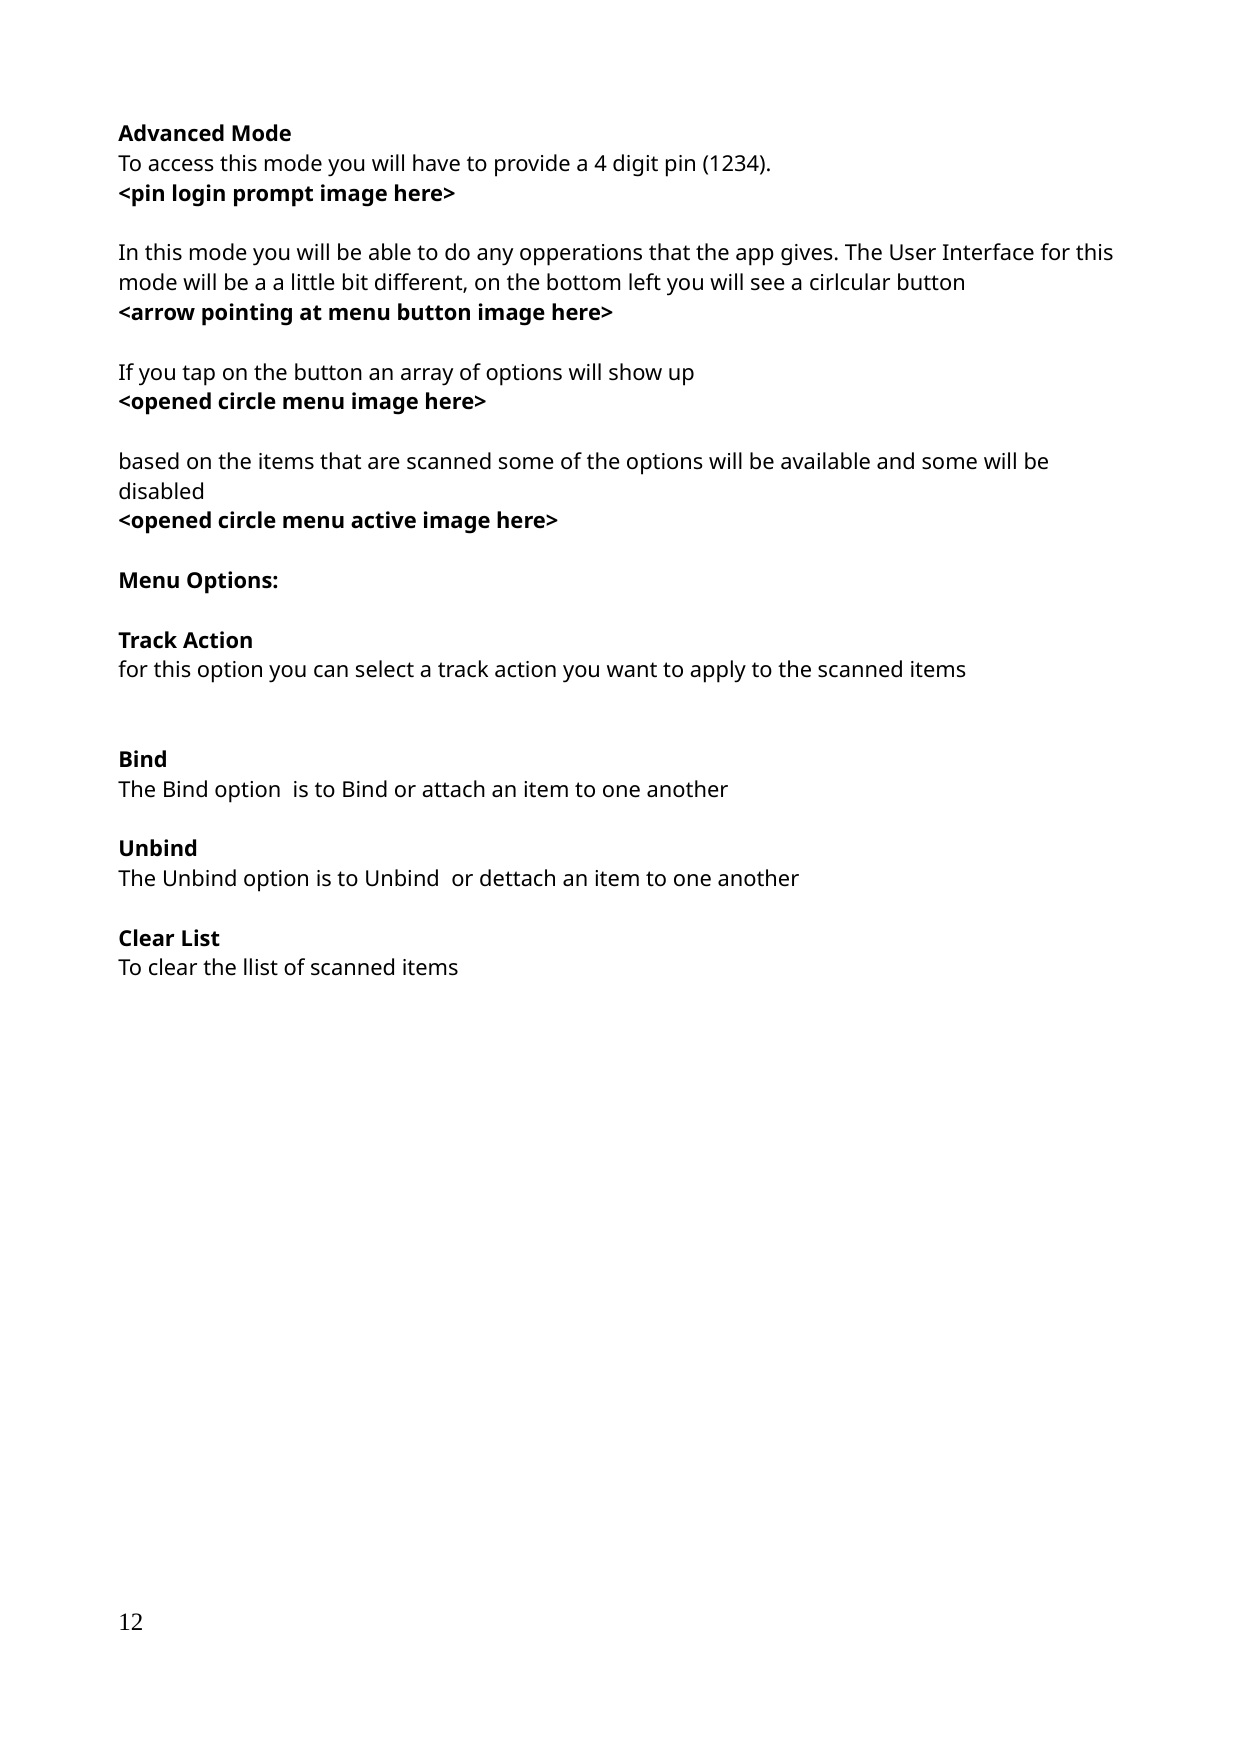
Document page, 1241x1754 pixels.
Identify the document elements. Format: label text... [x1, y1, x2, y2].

text To clear the llist of scanned items [118, 952, 1122, 982]
text The Unbind option is to Unbind or dettach an item to one another [118, 863, 1122, 893]
text Menu Options: [118, 565, 1122, 595]
text <opened circle menu active image here> [118, 505, 1122, 535]
text <pin login prompt image here> [118, 178, 1122, 207]
text If you tap on the button an array of options will show up [118, 356, 1122, 386]
text To access this mode you will have to provide a 4 digit pin (1234). [118, 148, 1122, 178]
text In this mode you will be able to do any opperations that the app gives. The User Interface for this mode will be a a little bit different, on the bottom left you will see a cirlcular button [118, 237, 1122, 297]
text for this option you can select a track action you want to apply to the scanned items [118, 654, 1122, 684]
text Bind [118, 744, 1122, 773]
text <arrow pointing at menu button image here> [118, 297, 1122, 327]
text based on the items that are scanned some of the options will be available and some will be disabled [118, 446, 1122, 505]
text Track Action [118, 624, 1122, 654]
text <opened circle menu image here> [118, 386, 1122, 416]
text The Bind option is to Bind or attach an item to one another [118, 773, 1122, 803]
text Unbind [118, 833, 1122, 863]
text Clear List [118, 922, 1122, 952]
text Advanced Mode [118, 118, 1122, 148]
